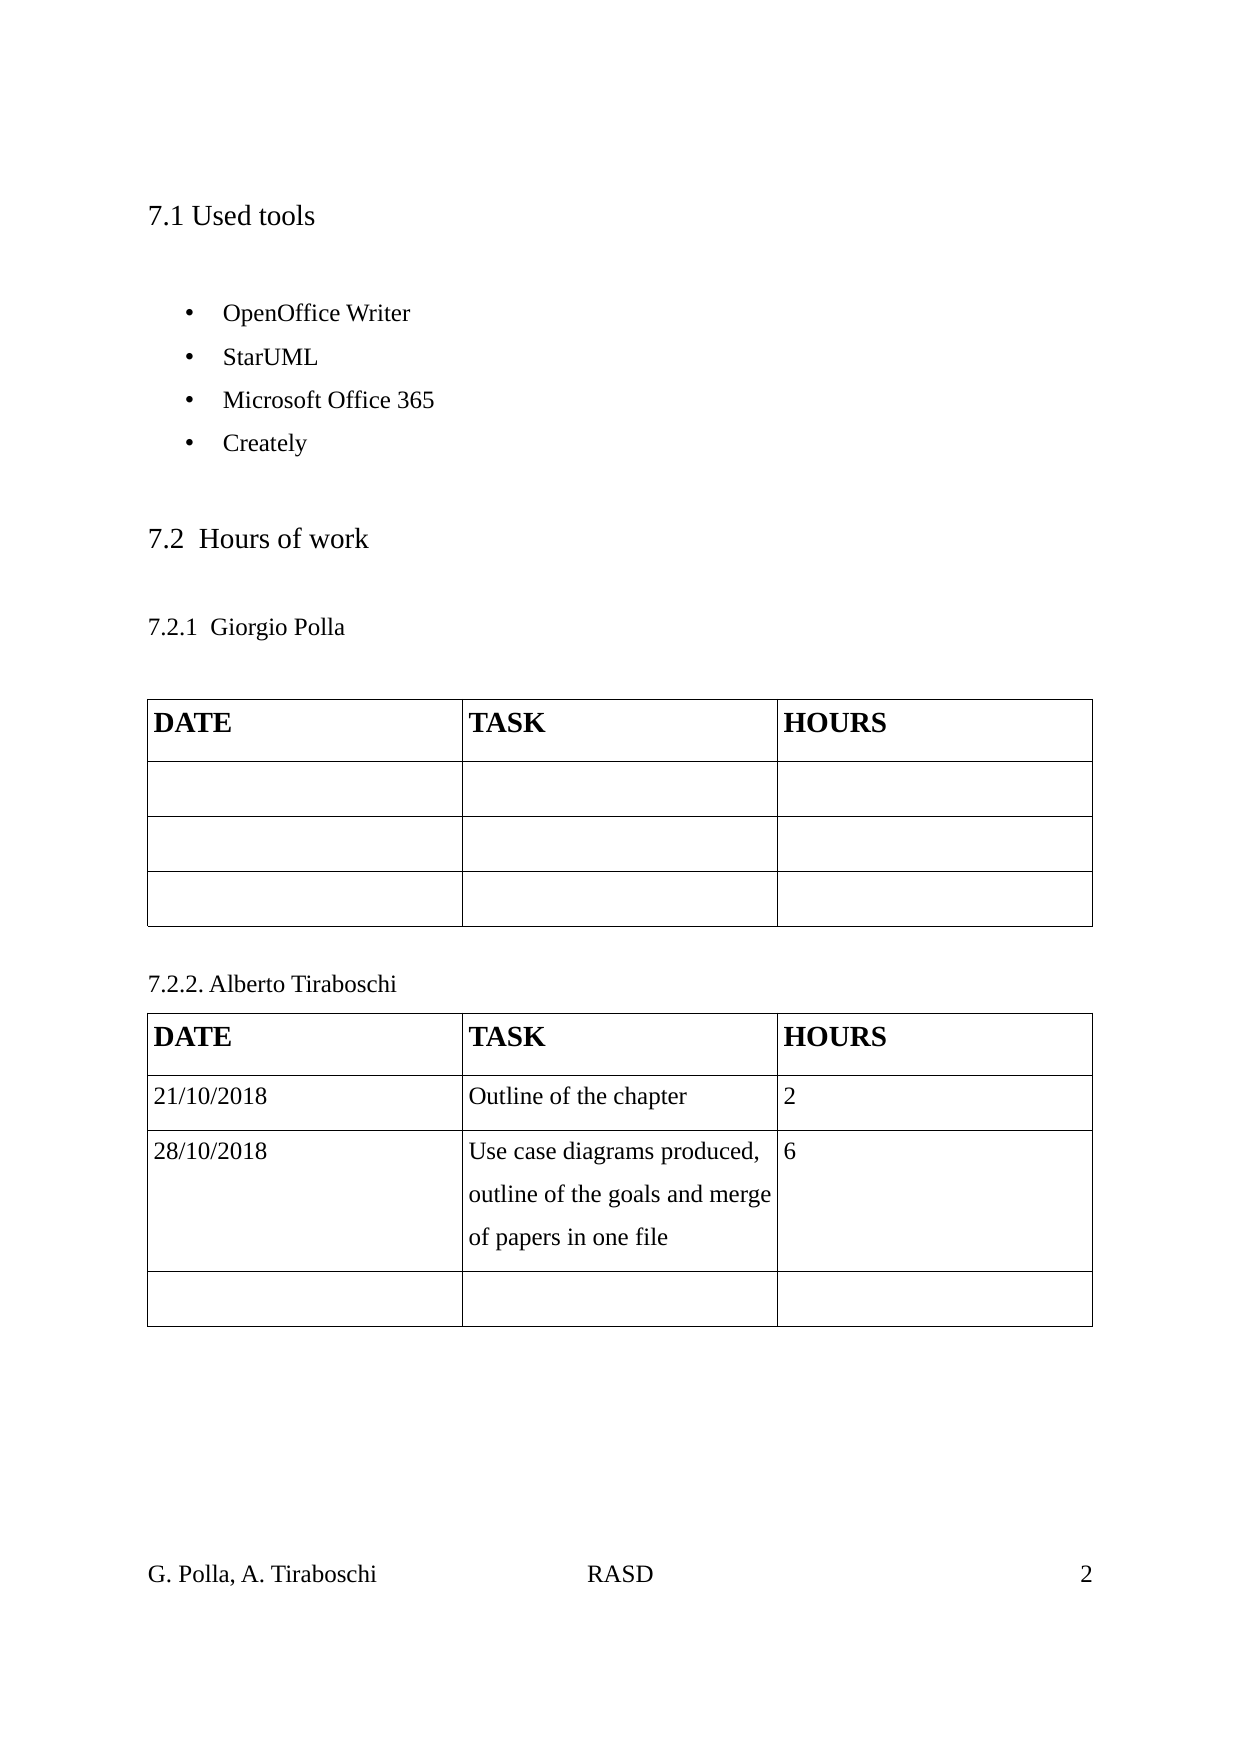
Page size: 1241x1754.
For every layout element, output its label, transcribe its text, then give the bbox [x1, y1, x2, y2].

list StarUML [185, 342, 1093, 370]
table_cell [148, 872, 462, 926]
table_header DATE [148, 700, 462, 761]
table_cell 21/10/2018 [148, 1076, 462, 1130]
text 7.2 Hours of work 7.2.1 Giorgio Polla [148, 521, 1093, 641]
list Microsoft Office 365 [185, 385, 1093, 413]
table_cell [148, 762, 462, 816]
text 7.1 Used tools [148, 148, 1093, 231]
table_cell Outline of the chapter [463, 1076, 777, 1130]
table_header TASK [463, 1014, 777, 1075]
table_cell [463, 817, 777, 871]
table_cell [778, 762, 1092, 816]
table_cell [778, 872, 1092, 926]
table_header HOURS [778, 1014, 1092, 1075]
table_cell [463, 762, 777, 816]
table_cell [463, 1272, 777, 1326]
table_cell [778, 1272, 1092, 1326]
table_header TASK [463, 700, 777, 761]
text 7.2.2. Alberto Tiraboschi [148, 969, 1093, 998]
table_cell 6 [778, 1131, 1092, 1271]
table_cell Use case diagrams produced, outline of the goals and merge of papers in one file [463, 1131, 777, 1271]
table_cell 2 [778, 1076, 1092, 1130]
list Creately [185, 428, 1093, 457]
table_cell [148, 1272, 462, 1326]
table_cell 28/10/2018 [148, 1131, 462, 1271]
table_cell [148, 817, 462, 871]
table_header HOURS [778, 700, 1092, 761]
list OpenOffice Writer [185, 298, 1093, 327]
table_cell [463, 872, 777, 926]
table_cell [778, 817, 1092, 871]
table_header DATE [148, 1014, 462, 1075]
